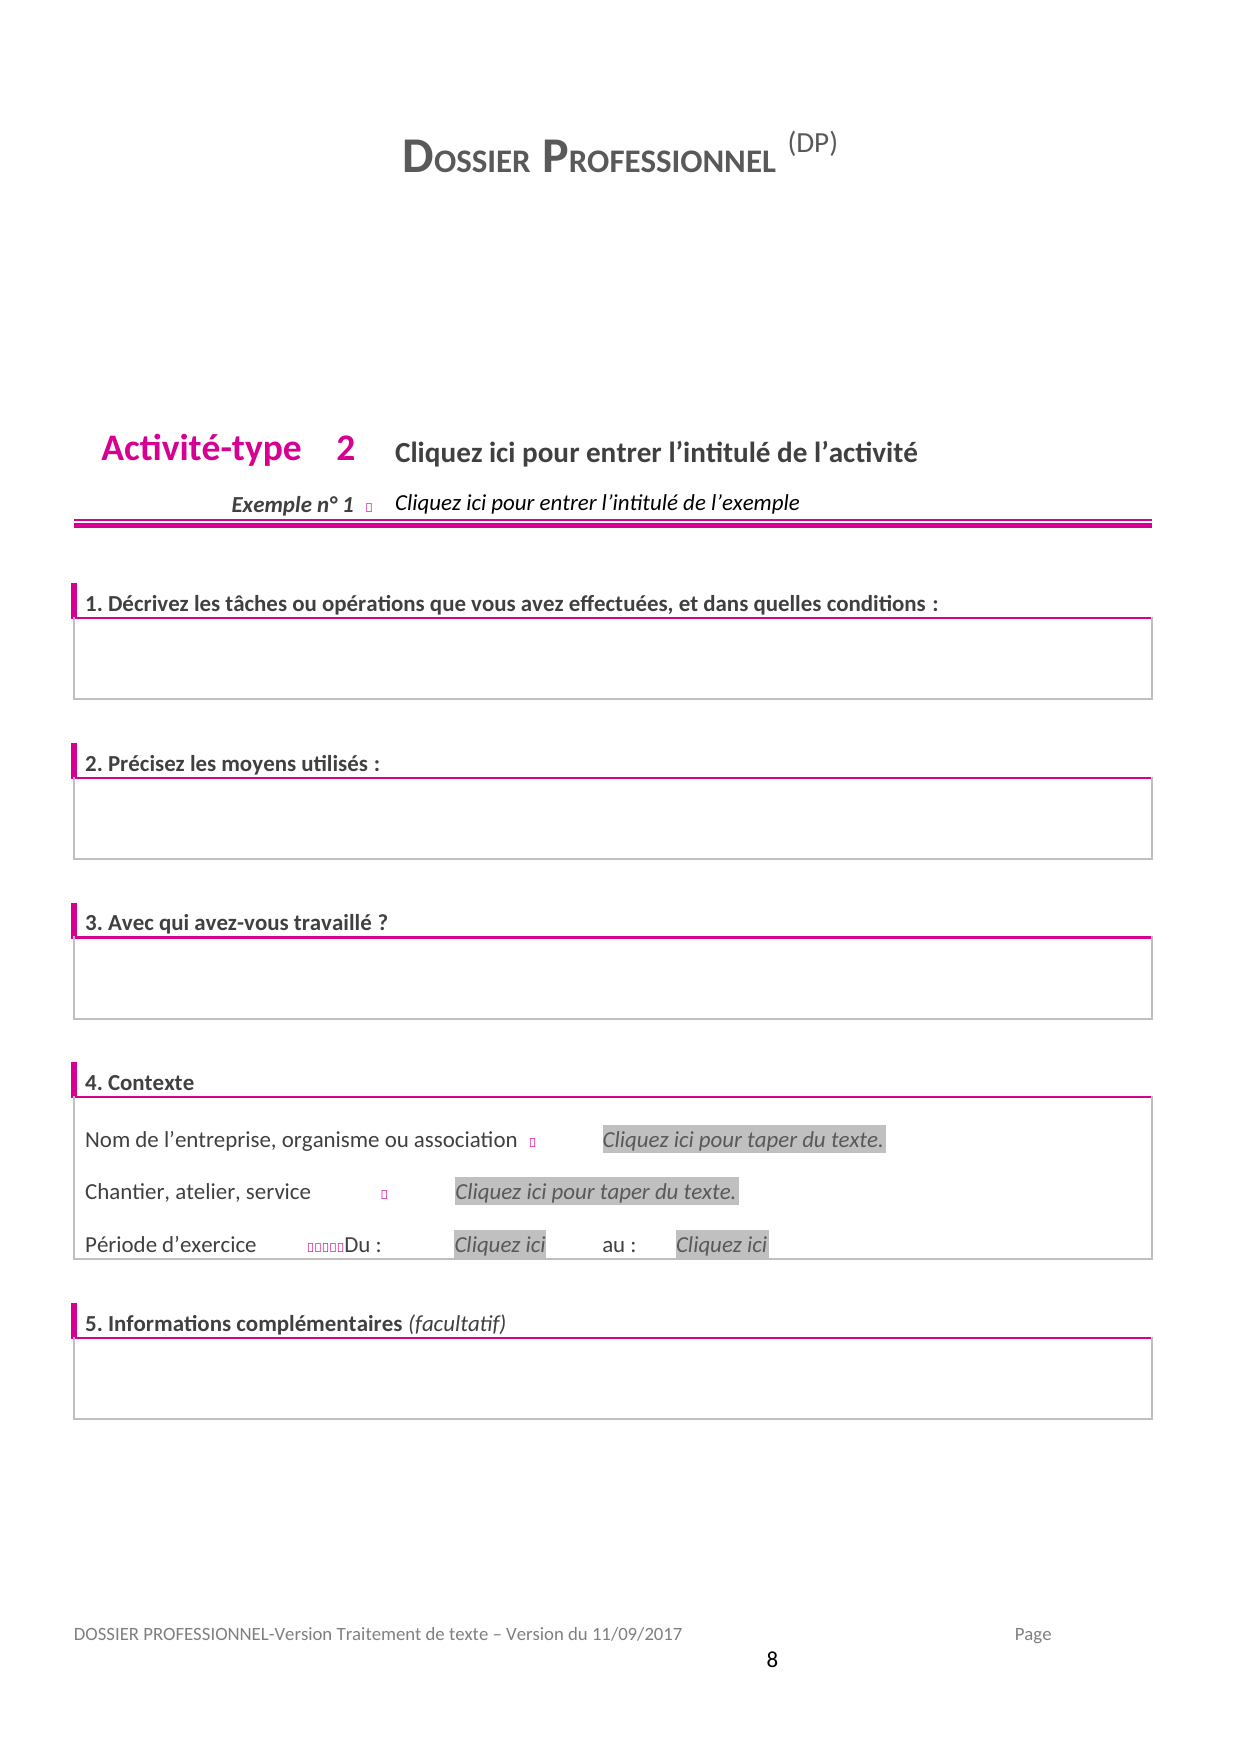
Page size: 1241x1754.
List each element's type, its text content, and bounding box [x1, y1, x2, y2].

table_cell [75, 779, 1151, 800]
table_cell [74, 860, 1152, 881]
table_cell [75, 939, 1151, 960]
table_cell 4. Contexte [77, 1062, 1152, 1096]
table_cell Cliquez ici pour taper du texte. [578, 1119, 1151, 1159]
table_cell Cliquez ici pour entrer l’intitulé de l’exemple [384, 470, 1152, 519]
table_cell 1. Décrivez les tâches ou opérations que vous avez effectuées, et dans quelles conditions : [77, 583, 1152, 617]
table_cell [578, 1098, 1151, 1119]
table_cell Chantier, atelier, service  [75, 1159, 444, 1212]
table_cell 2. Précisez les moyens utilisés : [77, 743, 1152, 777]
table_cell [75, 1397, 1151, 1418]
table_cell [75, 1098, 578, 1119]
table_cell [75, 1339, 1151, 1360]
table_cell [74, 700, 1152, 722]
table_cell [74, 1282, 1152, 1303]
table_cell [75, 619, 1151, 641]
table_header 2 [325, 418, 384, 470]
table_cell 3. Avec qui avez-vous travaillé ? [77, 903, 1152, 936]
table_cell Cliquez ici pour taper du texte. [444, 1159, 1151, 1212]
table_cell [75, 800, 1151, 837]
table_cell Période d’exercice Du : Cliquez ici au : Cliquez ici [75, 1212, 1151, 1258]
table_cell [74, 1020, 1152, 1041]
table_cell Exemple n° 1  [74, 470, 384, 519]
table_cell [74, 562, 1152, 583]
table_cell [74, 881, 1152, 902]
table_cell [75, 1360, 1151, 1397]
table_cell [74, 528, 1152, 562]
table_cell Nom de l’entreprise, organisme ou association  [75, 1119, 578, 1159]
table_cell [75, 996, 1151, 1017]
table_cell 5. Informations complémentaires (facultatif) [77, 1303, 1152, 1337]
table_cell [74, 722, 1152, 743]
table_header Cliquez ici pour entrer l’intitulé de l’activité [384, 418, 1152, 470]
table_cell [75, 960, 1151, 996]
table_cell [75, 677, 1151, 698]
table_header Activité-type [74, 418, 325, 470]
table_cell [74, 1260, 1152, 1282]
table_cell [75, 641, 1151, 677]
table_cell [74, 1041, 1152, 1062]
table_cell [75, 837, 1151, 858]
